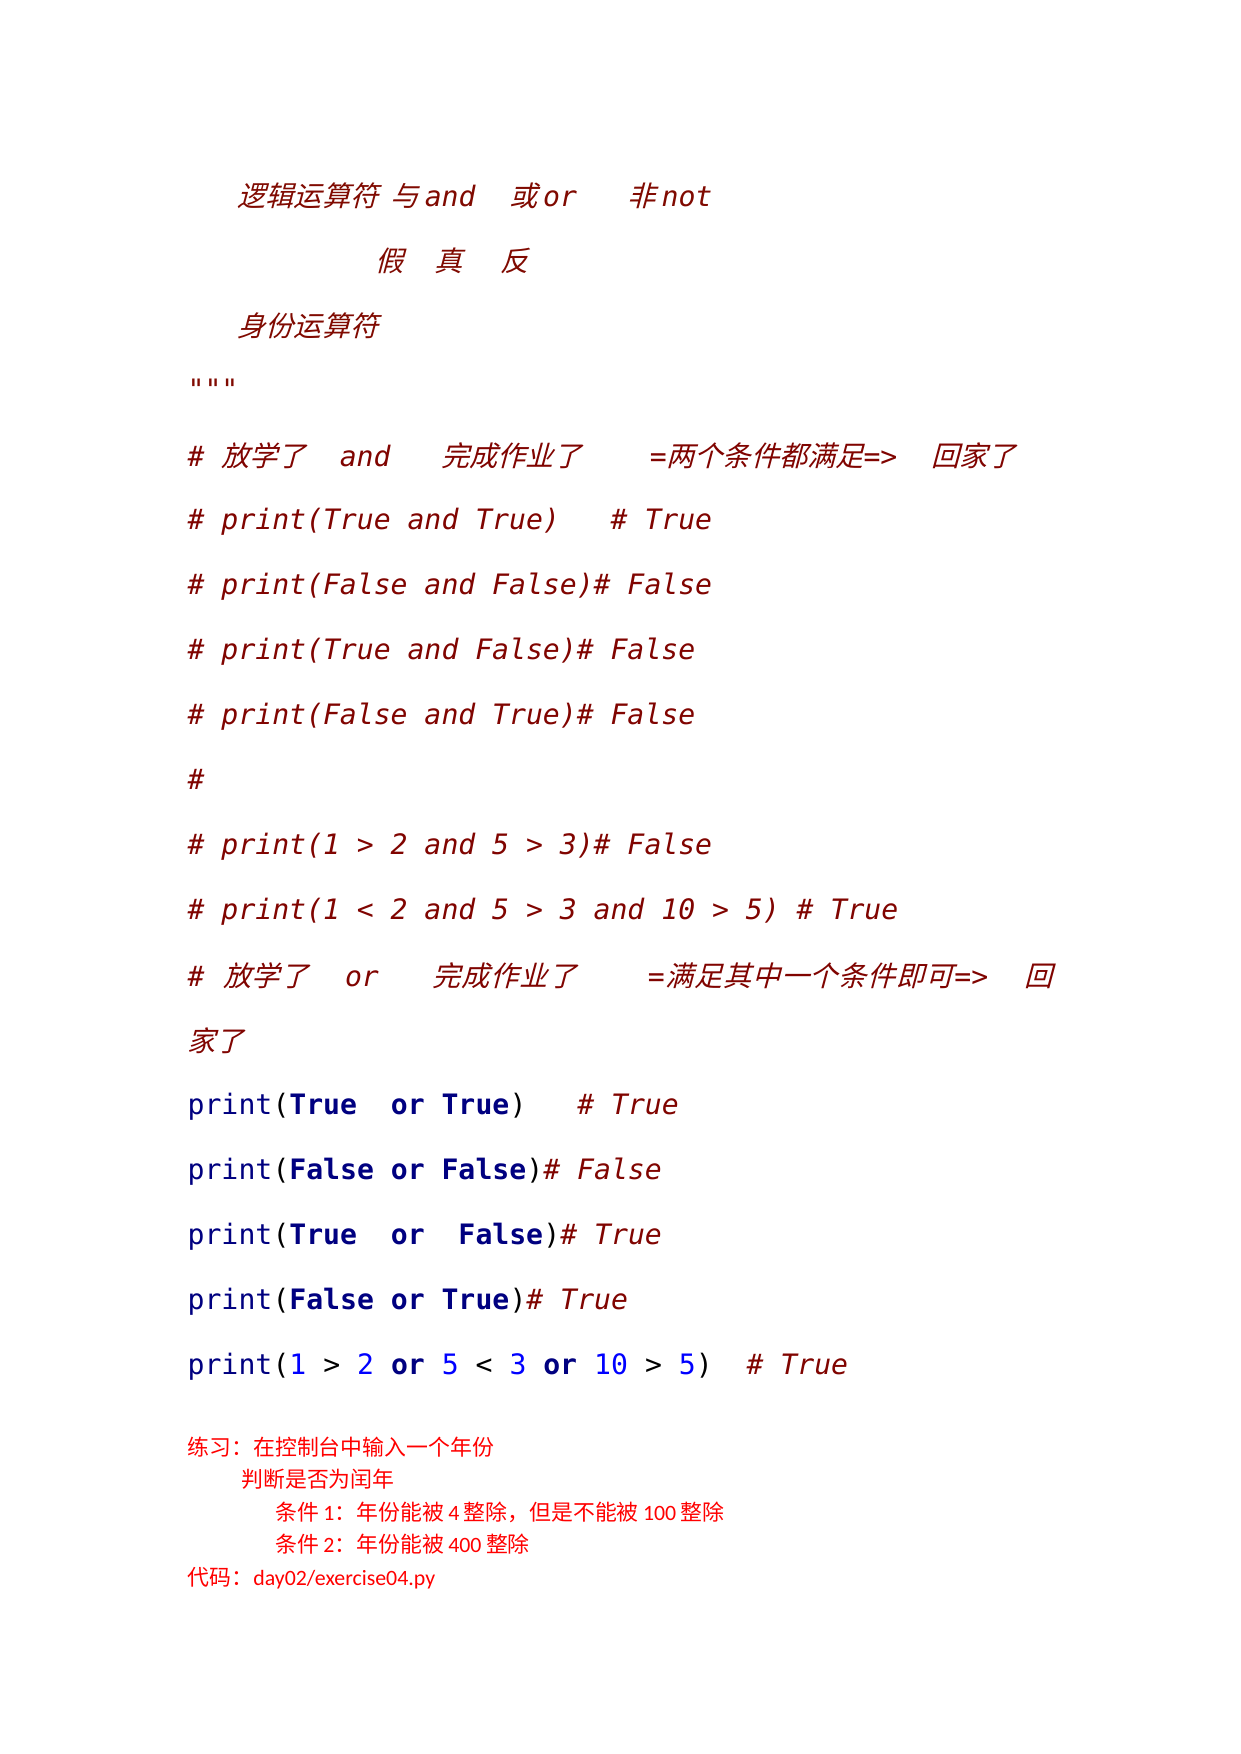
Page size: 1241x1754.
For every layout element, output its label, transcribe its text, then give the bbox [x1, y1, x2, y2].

text 身份运算符 [187, 292, 1053, 357]
text print(False or True)# True [187, 1267, 1053, 1332]
text # 放学了 or 完成作业了 =满足其中一个条件即可=> 回家了 [187, 942, 1053, 1072]
text # [187, 747, 1053, 812]
text 代码：day02/exercise04.py [187, 1559, 1053, 1592]
text # print(True and True) # True [187, 487, 1053, 552]
text # print(1 > 2 and 5 > 3)# False [187, 812, 1053, 877]
text 判断是否为闰年 [187, 1462, 1053, 1494]
text print(True or True) # True [187, 1072, 1053, 1137]
text 条件2：年份能被400整除 [187, 1527, 1053, 1559]
text 条件1：年份能被4整除，但是不能被100整除 [187, 1494, 1053, 1527]
text # 放学了 and 完成作业了 =两个条件都满足=> 回家了 [187, 422, 1053, 487]
text # print(True and False)# False [187, 617, 1053, 682]
text """ [187, 357, 1053, 422]
text print(False or False)# False [187, 1137, 1053, 1202]
text print(1 > 2 or 5 < 3 or 10 > 5) # True [187, 1332, 1053, 1397]
text print(True or False)# True [187, 1202, 1053, 1267]
text # print(False and True)# False [187, 682, 1053, 747]
text # print(False and False)# False [187, 552, 1053, 617]
text 逻辑运算符 与and 或or 非not [187, 162, 1053, 227]
text 练习：在控制台中输入一个年份 [187, 1429, 1053, 1462]
text 假 真 反 [187, 227, 1053, 292]
text # print(1 < 2 and 5 > 3 and 10 > 5) # True [187, 877, 1053, 942]
